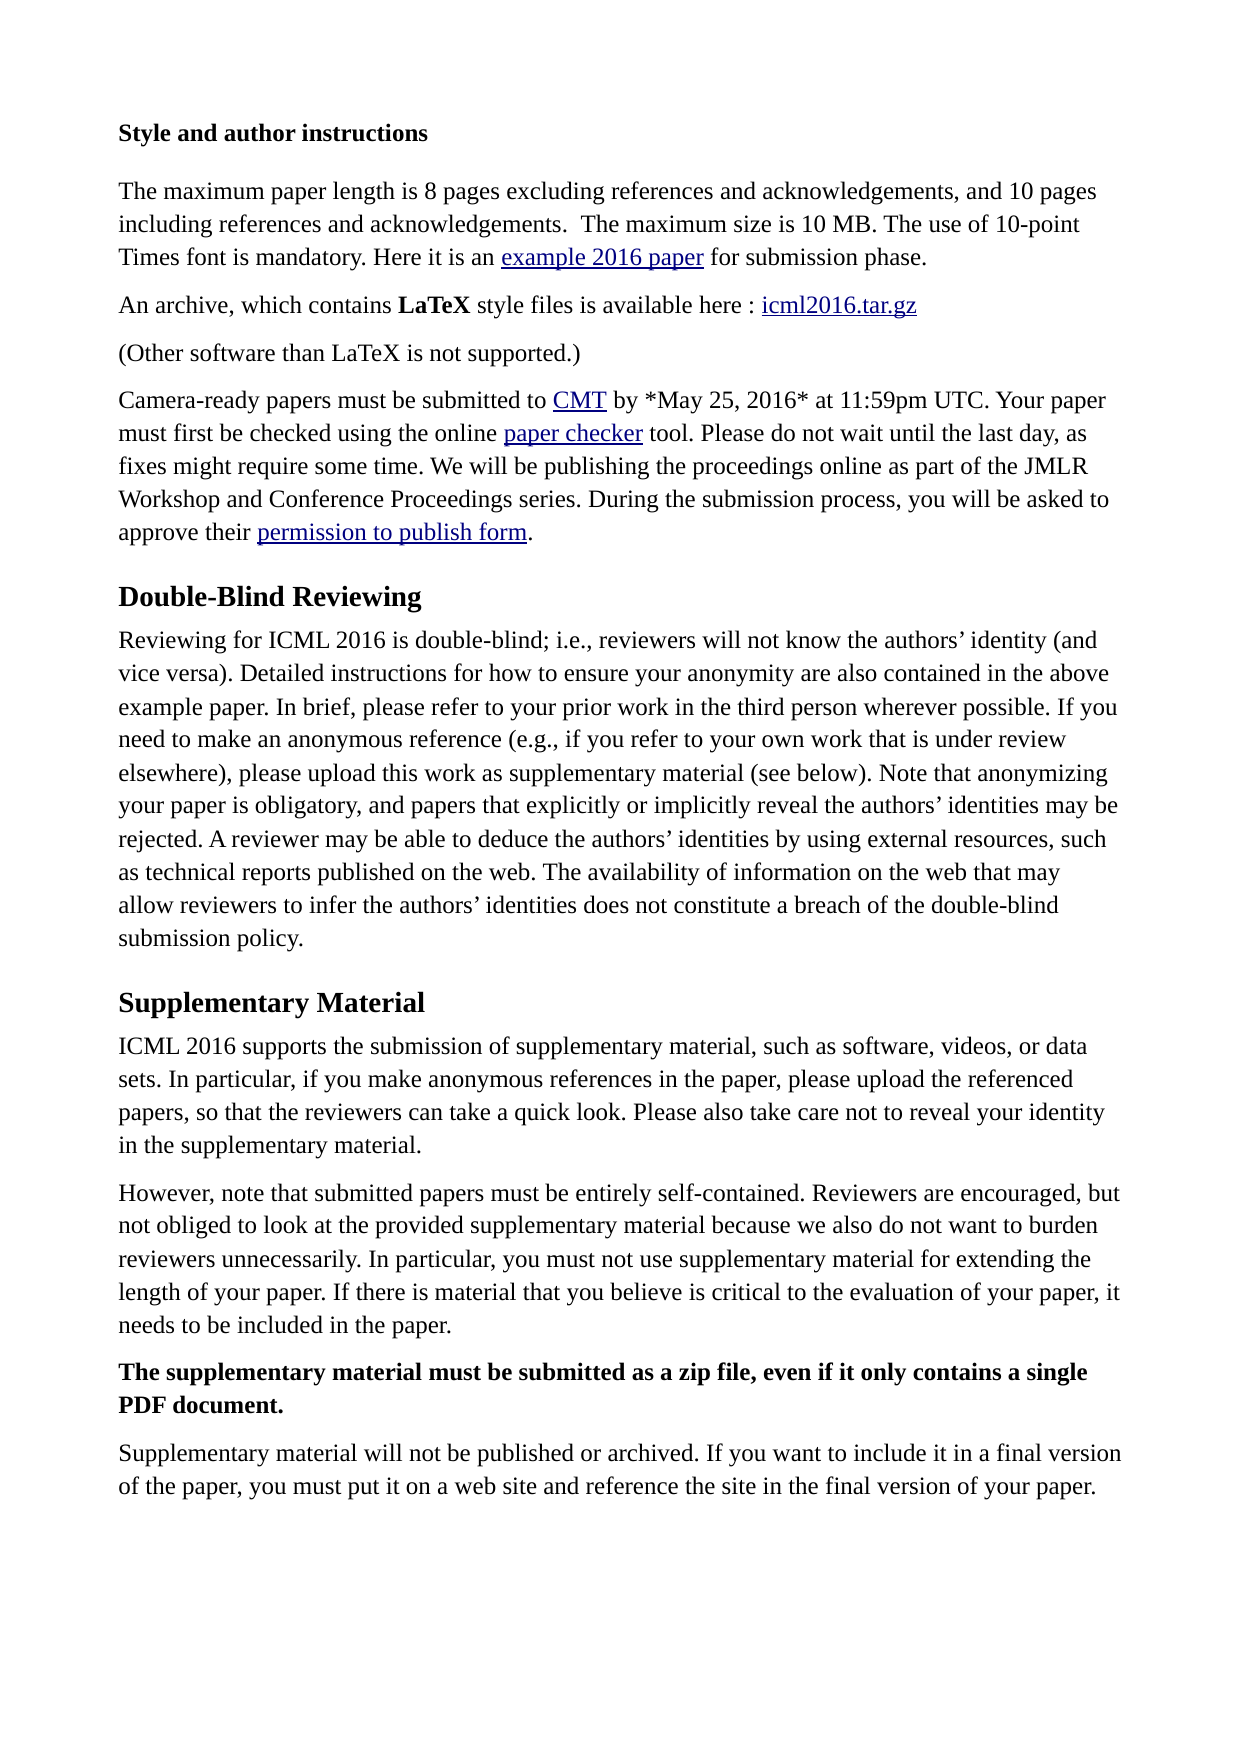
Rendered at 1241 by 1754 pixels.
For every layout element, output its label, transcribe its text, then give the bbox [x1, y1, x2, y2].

text Style and author instructions [118, 118, 1122, 147]
text The maximum paper length is 8 pages excluding references and acknowledgements, and 10 pages including references and acknowledgements. The maximum size is 10 MB. The use of 10-point Times font is mandatory. Here it is an example 2016 paper for submission phase. [118, 176, 1122, 271]
text An archive, which contains LaTeX style files is available here : icml2016.tar.gz [118, 290, 1122, 319]
text ICML 2016 supports the submission of supplementary material, such as software, videos, or data sets. In particular, if you make anonymous references in the paper, please upload the referenced papers, so that the reviewers can take a quick look. Please also take care not to reveal your identity in the supplementary material. [118, 1031, 1122, 1159]
text Camera-ready papers must be submitted to CMT by *May 25, 2016* at 11:59pm UTC. Your paper must first be checked using the online paper checker tool. Please do not wait until the last day, as fixes might require some time. We will be publishing the proceedings online as part of the JMLR Workshop and Conference Proceedings series. During the submission process, you will be asked to approve their permission to publish form. [118, 385, 1122, 546]
text The supplementary material must be submitted as a zip file, even if it only contains a single PDF document. [118, 1357, 1122, 1419]
subtitle Double-Blind Reviewing [118, 579, 1122, 613]
text However, note that submitted papers must be entirely self-contained. Reviewers are encouraged, but not obliged to look at the provided supplementary material because we also do not want to burden reviewers unnecessarily. In particular, you must not use supplementary material for extending the length of your paper. If there is material that you believe is critical to the evaluation of your paper, it needs to be included in the paper. [118, 1178, 1122, 1338]
subtitle Supplementary Material [118, 985, 1122, 1018]
text Supplementary material will not be published or archived. If you want to include it in a final version of the paper, you must put it on a web site and reference the site in the final version of your paper. [118, 1438, 1122, 1500]
text (Other software than LaTeX is not supported.) [118, 338, 1122, 366]
text Reviewing for ICML 2016 is double-blind; i.e., reviewers will not know the authors’ identity (and vice versa). Detailed instructions for how to ensure your anonymity are also contained in the above example paper. In brief, please refer to your prior work in the third person wherever possible. If you need to make an anonymous reference (e.g., if you refer to your own work that is under review elsewhere), please upload this work as supplementary material (see below). Note that anonymizing your paper is obligatory, and papers that explicitly or implicitly reveal the authors’ identities may be rejected. A reviewer may be able to deduce the authors’ identities by using external resources, such as technical reports published on the web. The availability of information on the web that may allow reviewers to infer the authors’ identities does not constitute a breach of the double-blind submission policy. [118, 626, 1122, 951]
